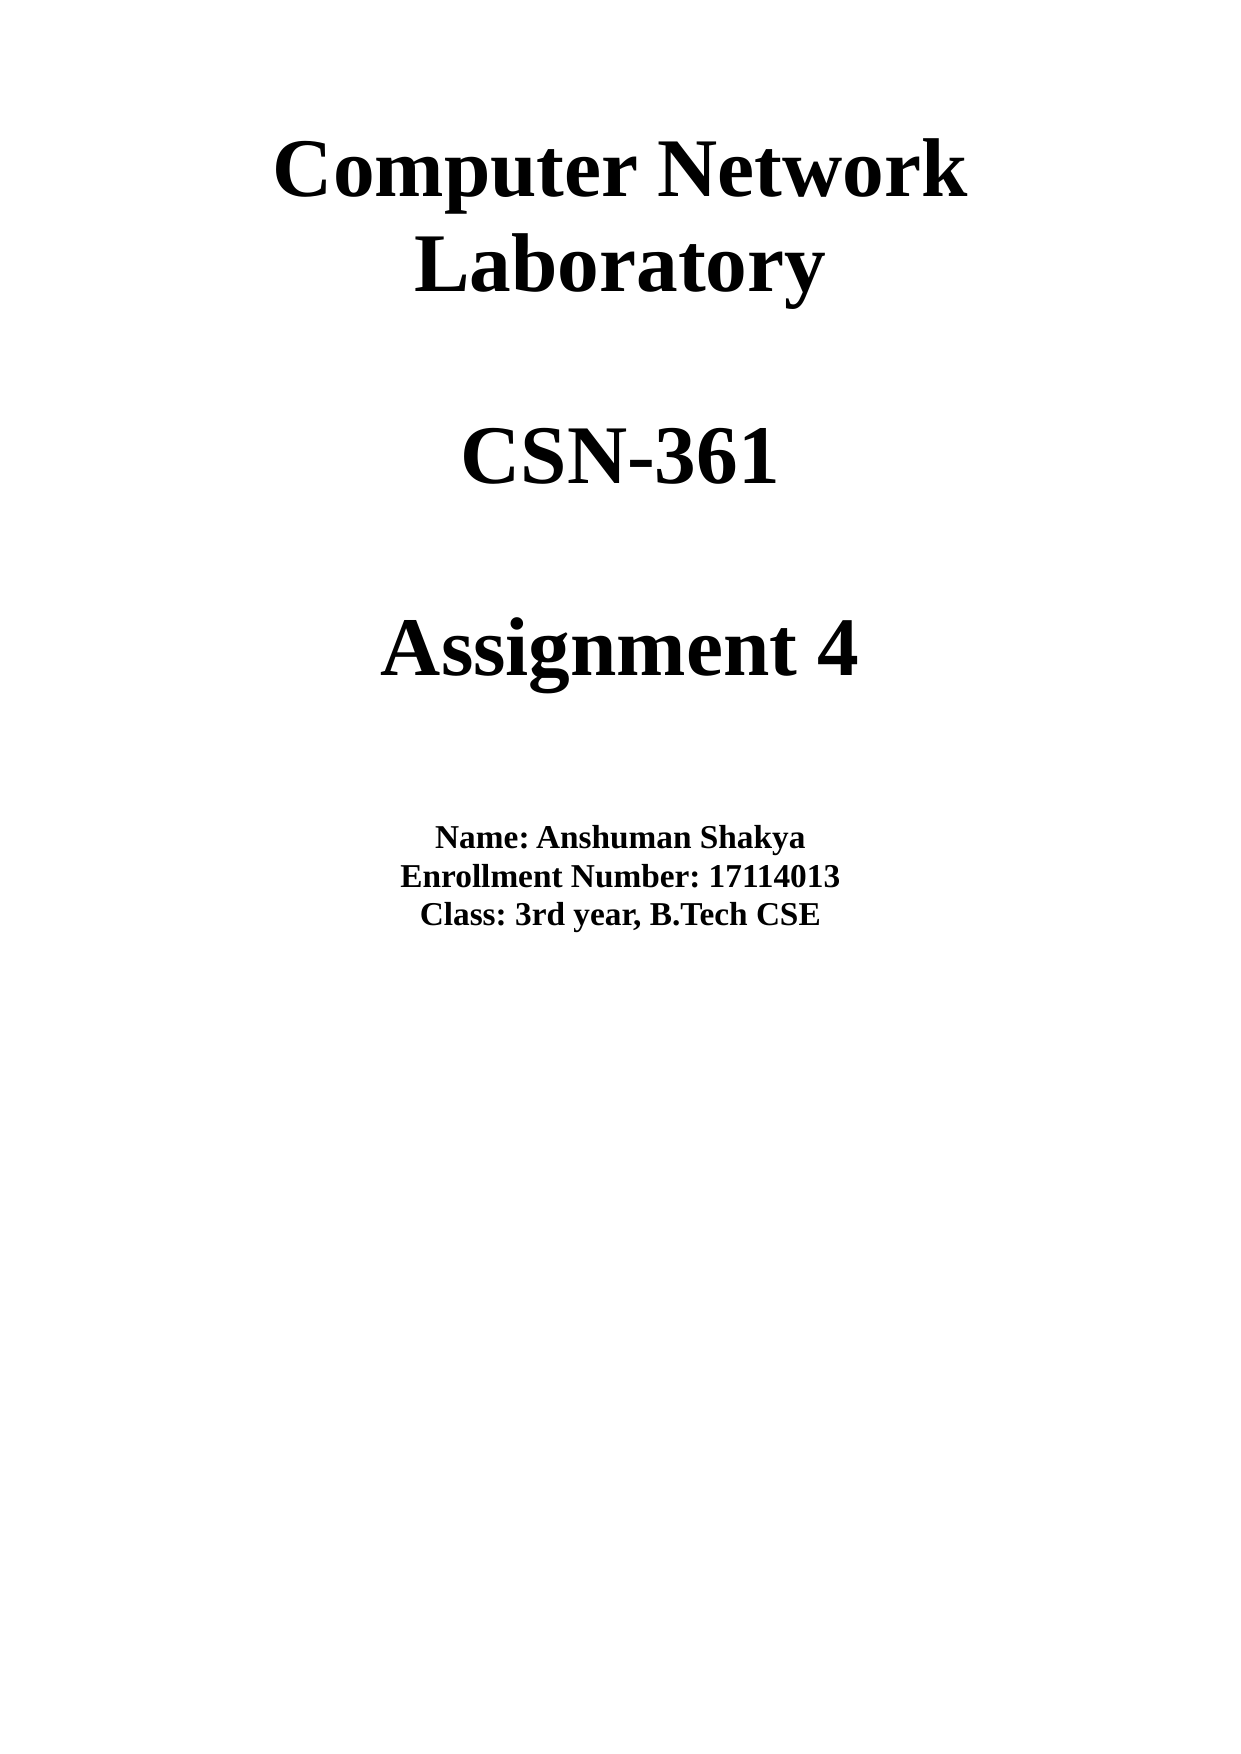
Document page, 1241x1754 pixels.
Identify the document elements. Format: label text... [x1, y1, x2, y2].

text CSN-361 [118, 406, 1122, 501]
text Class: 3rd year, B.Tech CSE [118, 894, 1122, 933]
text Computer Network Laboratory [118, 118, 1122, 310]
text Assignment 4 [118, 597, 1122, 693]
text Enrollment Number: 17114013 [118, 856, 1122, 894]
text Name: Anshuman Shakya [118, 818, 1122, 856]
